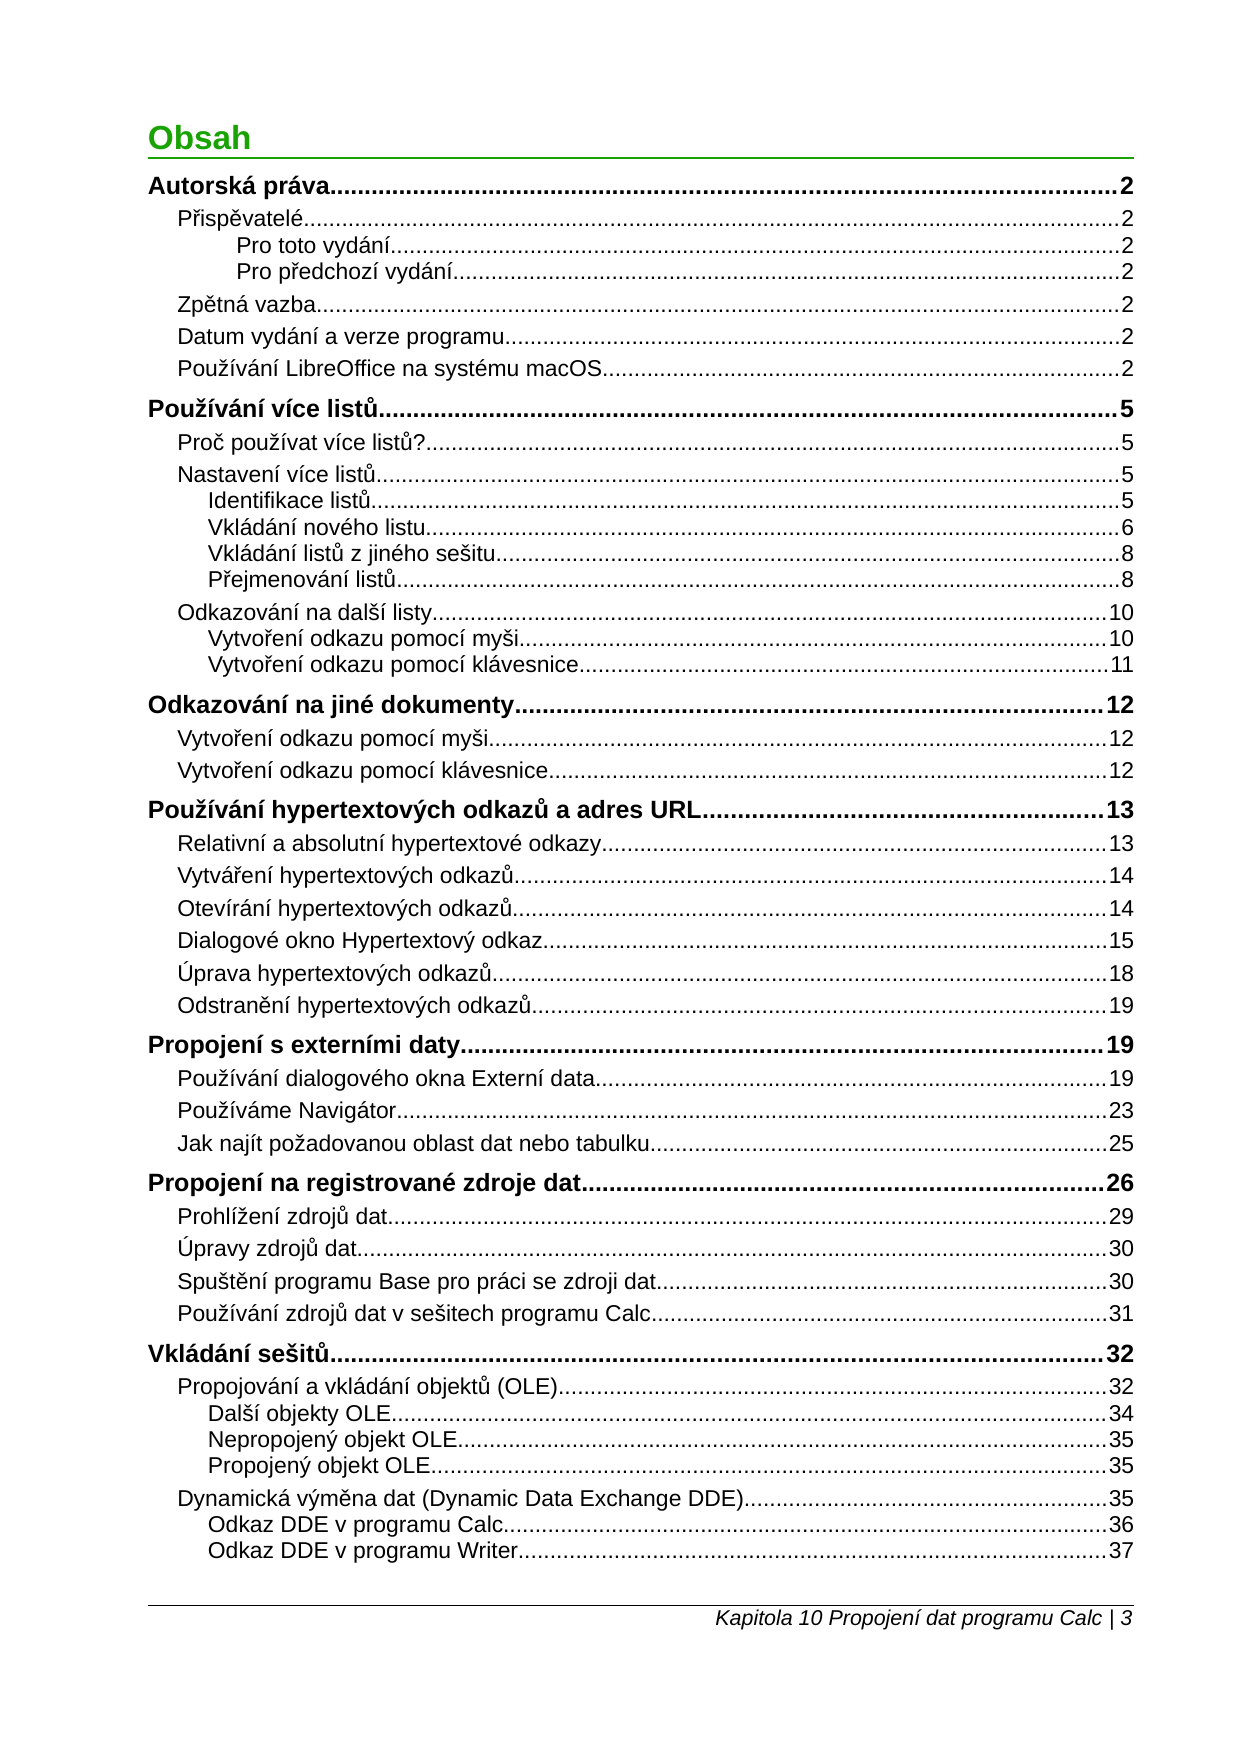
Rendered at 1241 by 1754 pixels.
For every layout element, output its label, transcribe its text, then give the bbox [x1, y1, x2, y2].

text Vytvoření odkazu pomocí myši 12 [177, 724, 1134, 751]
text Odstranění hypertextových odkazů 19 [177, 992, 1134, 1018]
text Používání hypertextových odkazů a adres URL 13 [148, 795, 1134, 824]
text Propojení s externími daty 19 [148, 1030, 1134, 1059]
text Odkaz DDE v programu Writer 37 [208, 1537, 1134, 1564]
text Úpravy zdrojů dat 30 [177, 1235, 1134, 1262]
text Zpětná vazba 2 [177, 291, 1134, 317]
text Relativní a absolutní hypertextové odkazy 13 [177, 830, 1134, 856]
text Vytvoření odkazu pomocí myši 10 [208, 625, 1134, 651]
text Úprava hypertextových odkazů 18 [177, 959, 1134, 986]
text Nepropojený objekt OLE 35 [208, 1426, 1134, 1452]
text Pro předchozí vydání 2 [236, 258, 1134, 284]
text Odkazování na další listy 10 [177, 599, 1134, 625]
text Vytvoření odkazu pomocí klávesnice 11 [208, 651, 1134, 678]
text Vytvoření odkazu pomocí klávesnice 12 [177, 757, 1134, 783]
text Další objekty OLE 34 [208, 1400, 1134, 1426]
text Spuštění programu Base pro práci se zdroji dat 30 [177, 1268, 1134, 1294]
text Používání více listů 5 [148, 394, 1134, 422]
text Používání LibreOffice na systému macOS 2 [177, 355, 1134, 382]
text Nastavení více listů 5 [177, 461, 1134, 487]
text Dynamická výměna dat (Dynamic Data Exchange DDE) 35 [177, 1485, 1134, 1511]
text Autorská práva 2 [148, 171, 1134, 199]
text Propojení na registrované zdroje dat 26 [148, 1168, 1134, 1197]
text Přispěvatelé 2 [177, 205, 1134, 232]
text Propojování a vkládání objektů (OLE) 32 [177, 1373, 1134, 1400]
text Identifikace listů 5 [208, 487, 1134, 513]
text Odkazování na jiné dokumenty 12 [148, 690, 1134, 718]
text Dialogové okno Hypertextový odkaz 15 [177, 927, 1134, 953]
text Používání dialogového okna Externí data 19 [177, 1065, 1134, 1091]
text Vkládání sešitů 32 [148, 1338, 1134, 1367]
text Prohlížení zdrojů dat 29 [177, 1203, 1134, 1229]
text Používání zdrojů dat v sešitech programu Calc 31 [177, 1300, 1134, 1327]
text Vkládání nového listu 6 [208, 513, 1134, 540]
text Otevírání hypertextových odkazů 14 [177, 895, 1134, 921]
text Pro toto vydání 2 [236, 232, 1134, 258]
text Přejmenování listů 8 [208, 566, 1134, 593]
text Vkládání listů z jiného sešitu 8 [208, 540, 1134, 566]
text Datum vydání a verze programu 2 [177, 323, 1134, 349]
text Používáme Navigátor 23 [177, 1097, 1134, 1124]
text Jak najít požadovanou oblast dat nebo tabulku 25 [177, 1130, 1134, 1156]
subtitle Obsah [148, 118, 1134, 157]
text Proč používat více listů? 5 [177, 428, 1134, 455]
text Vytváření hypertextových odkazů 14 [177, 862, 1134, 889]
text Propojený objekt OLE 35 [208, 1452, 1134, 1479]
text Odkaz DDE v programu Calc 36 [208, 1511, 1134, 1537]
